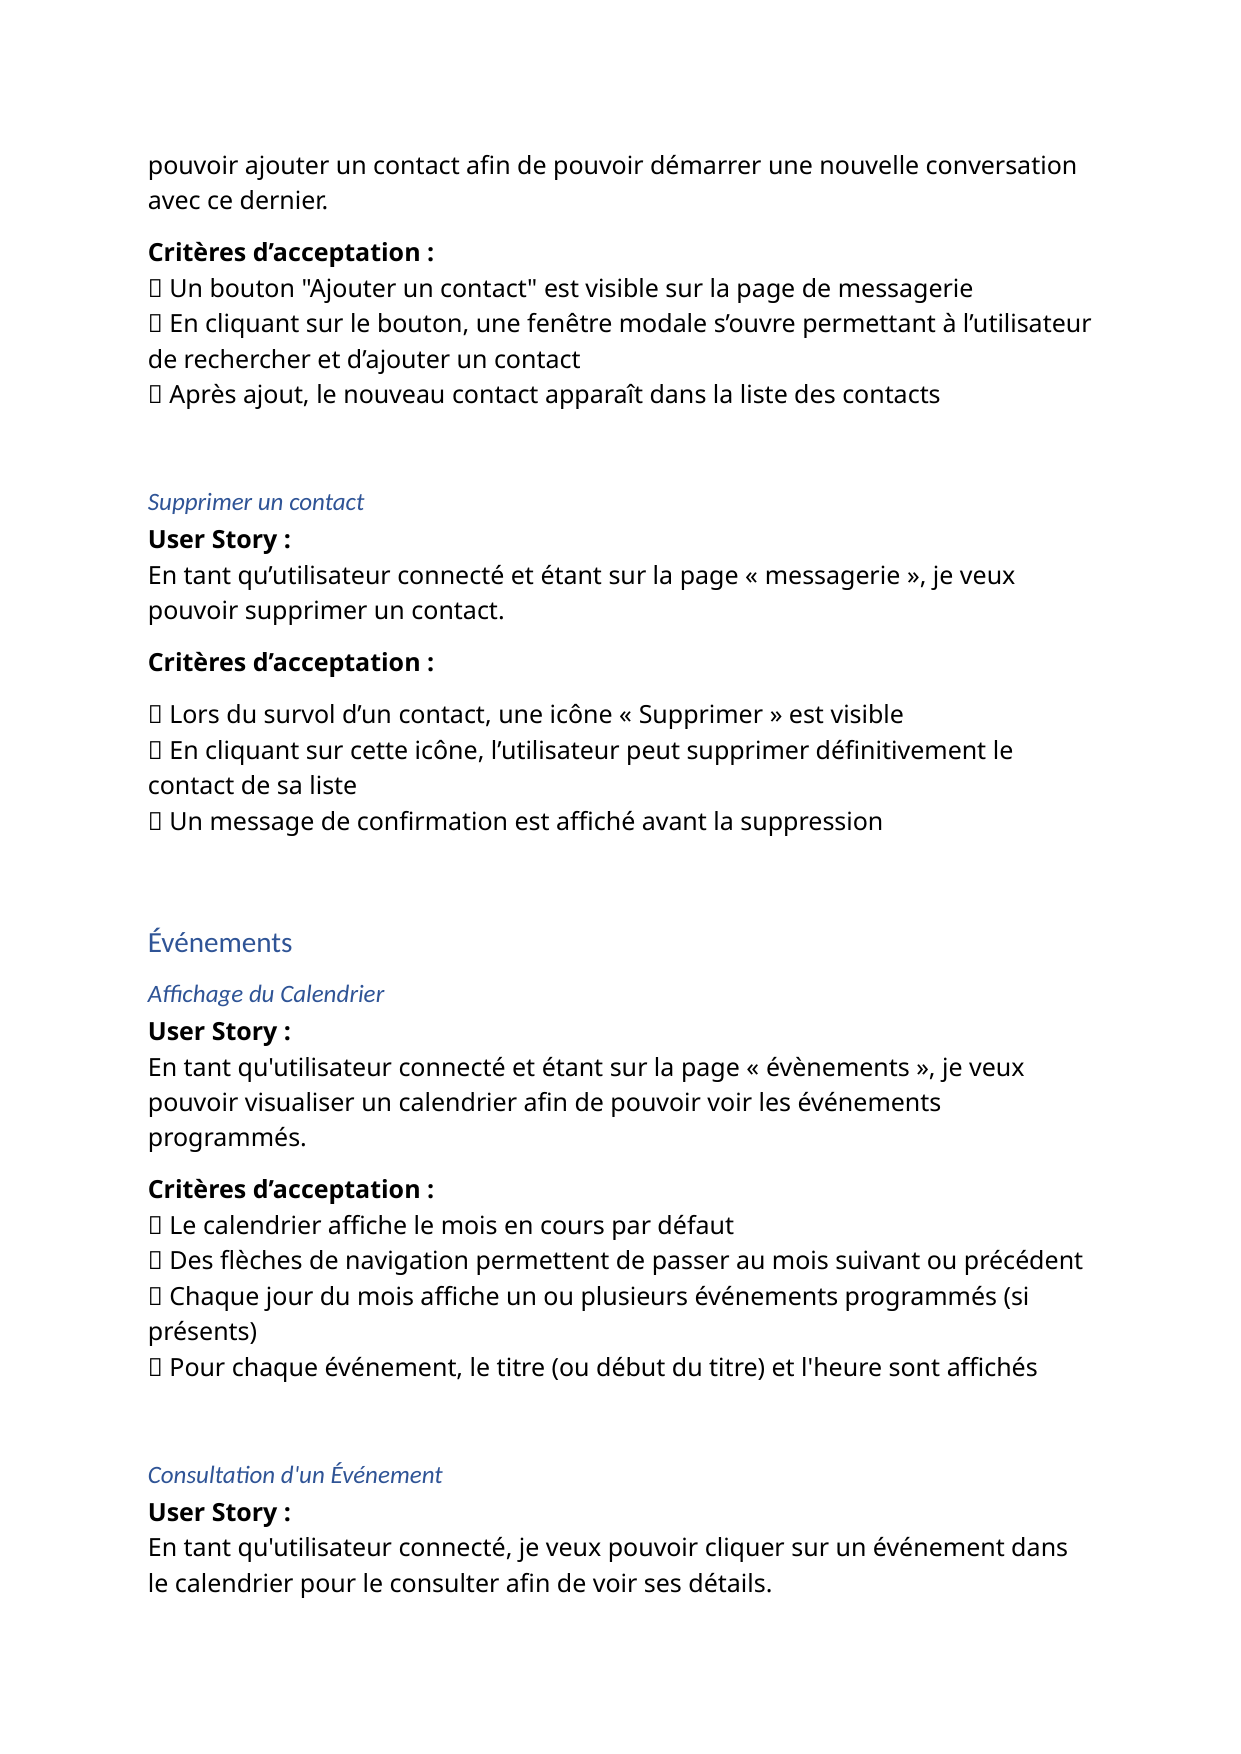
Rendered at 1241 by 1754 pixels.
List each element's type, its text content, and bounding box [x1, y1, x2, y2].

subtitle Consultation d'un Événement [148, 1459, 1093, 1489]
text Critères d’acceptation : ✅ Le calendrier affiche le mois en cours par défaut ✅ Des flèches de navigation permettent de passer au mois suivant ou précédent ✅ Chaque jour du mois affiche un ou plusieurs événements programmés (si présents) ✅ Pour chaque événement, le titre (ou début du titre) et l'heure sont affichés [148, 1172, 1093, 1383]
text Critères d’acceptation : ✅ Un bouton "Ajouter un contact" est visible sur la page de messagerie ✅ En cliquant sur le bouton, une fenêtre modale s’ouvre permettant à l’utilisateur de rechercher et d’ajouter un contact ✅ Après ajout, le nouveau contact apparaît dans la liste des contacts [148, 235, 1093, 411]
subtitle Supprimer un contact [148, 486, 1093, 517]
text User Story : En tant qu’utilisateur connecté et étant sur la page « messagerie », je veux pouvoir supprimer un contact. [148, 522, 1093, 627]
text Critères d’acceptation : [148, 645, 1093, 679]
text User Story : En tant qu'utilisateur connecté et étant sur la page « évènements », je veux pouvoir visualiser un calendrier afin de pouvoir voir les événements programmés. [148, 1014, 1093, 1154]
subtitle Événements [148, 924, 1093, 960]
text pouvoir ajouter un contact afin de pouvoir démarrer une nouvelle conversation avec ce dernier. [148, 148, 1093, 217]
text User Story : En tant qu'utilisateur connecté, je veux pouvoir cliquer sur un événement dans le calendrier pour le consulter afin de voir ses détails. [148, 1494, 1093, 1599]
subtitle Affichage du Calendrier [148, 978, 1093, 1008]
text ✅ Lors du survol d’un contact, une icône « Supprimer » est visible ✅ En cliquant sur cette icône, l’utilisateur peut supprimer définitivement le contact de sa liste ✅ Un message de confirmation est affiché avant la suppression [148, 697, 1093, 837]
